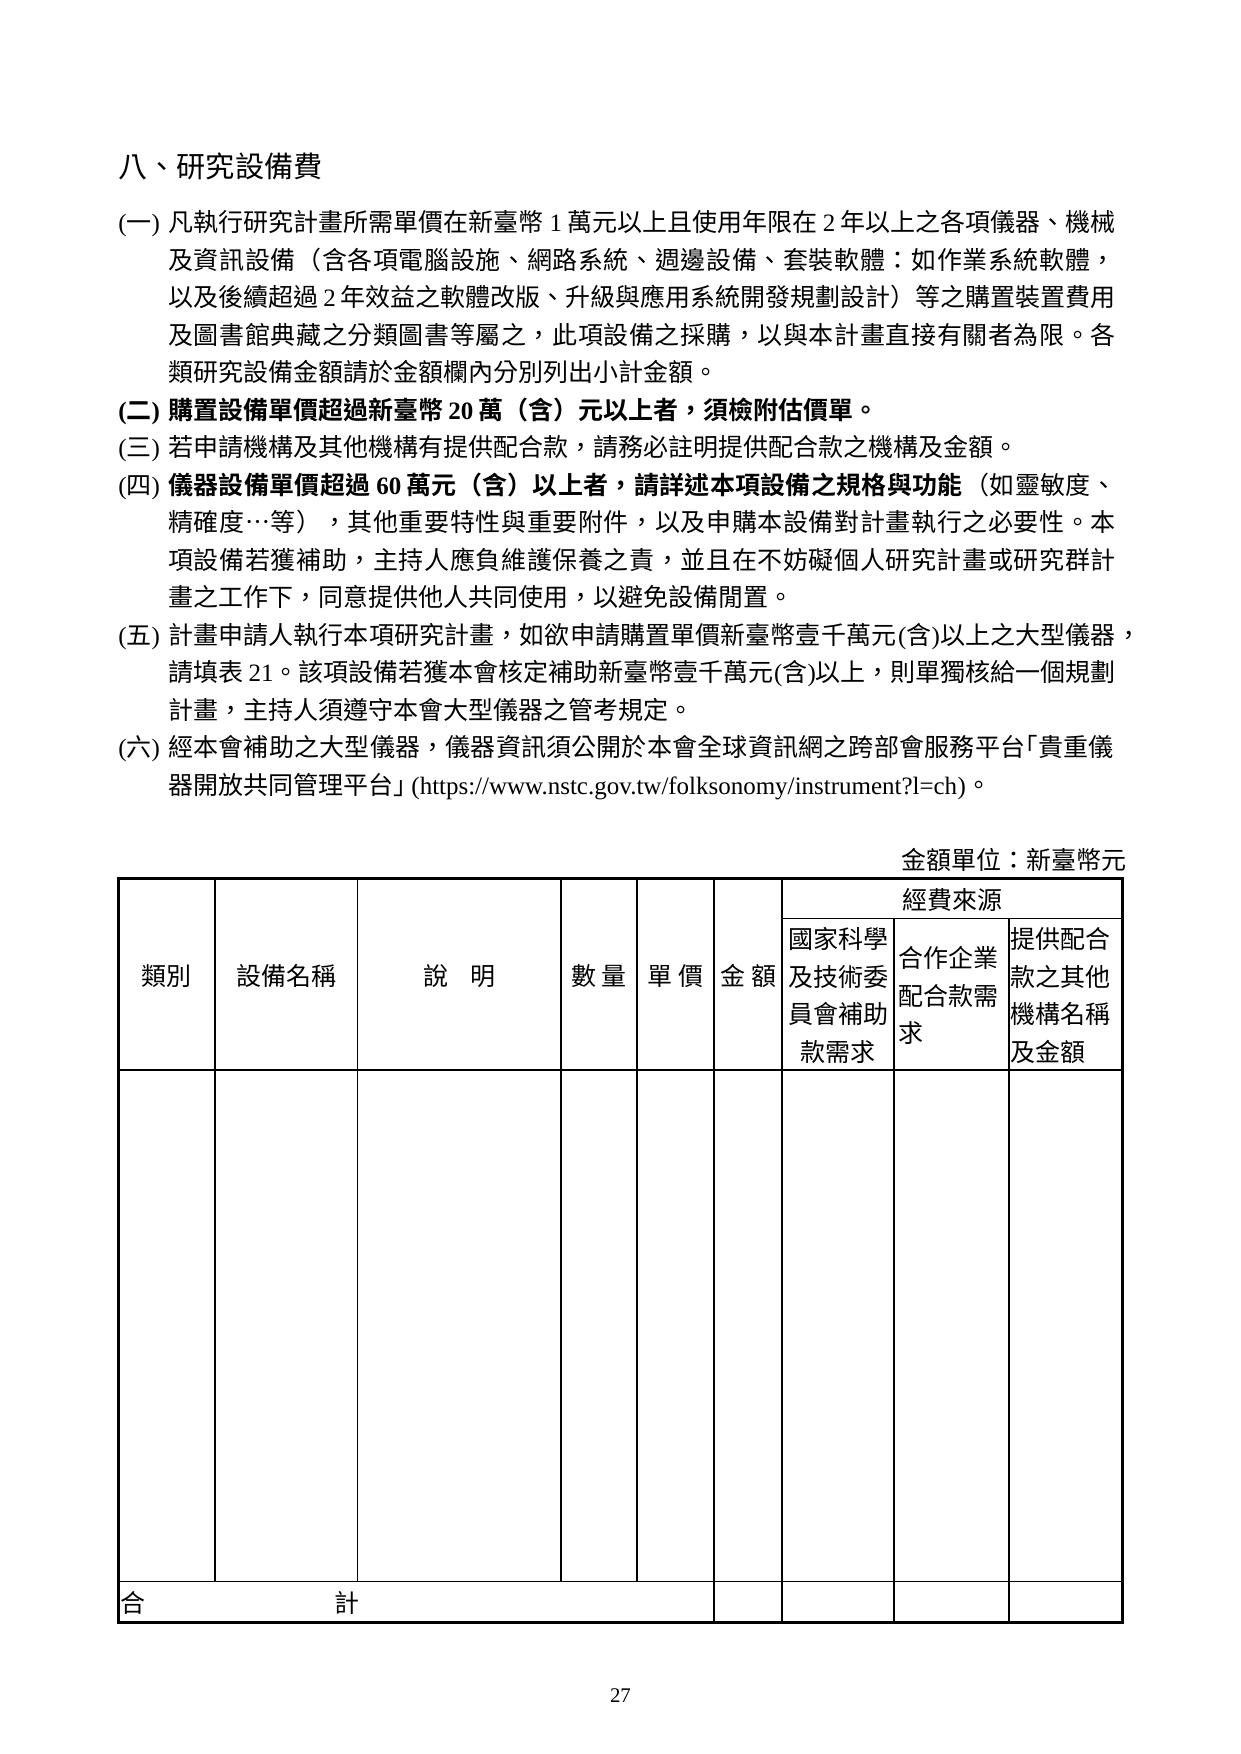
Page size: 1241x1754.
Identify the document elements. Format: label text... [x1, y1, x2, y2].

table_cell [358, 1071, 560, 1581]
table_header 類別 [120, 880, 214, 1069]
list 購置設備單價超過新臺幣20萬（含）元以上者，須檢附估價單。 [118, 389, 1116, 427]
table_cell [715, 1582, 781, 1621]
table_cell 合 計 [120, 1582, 713, 1621]
table_header 單 價 [638, 880, 713, 1069]
list 計畫申請人執行本項研究計畫，如欲申請購置單價新臺幣壹千萬元(含)以上之大型儀器，請填表21。該項設備若獲本會核定補助新臺幣壹千萬元(含)以上，則單獨核給一個規劃計畫，主持人須遵守本會大型儀器之管考規定。 [118, 614, 1116, 727]
table_cell [638, 1071, 713, 1581]
table_header 設備名稱 [216, 880, 357, 1069]
table_cell [562, 1071, 636, 1581]
table_cell [783, 1071, 893, 1581]
table_cell 國家科學及技術委員會補助款需求 [783, 919, 893, 1069]
list 若申請機構及其他機構有提供配合款，請務必註明提供配合款之機構及金額。 [118, 427, 1116, 464]
list 凡執行研究計畫所需單價在新臺幣1萬元以上且使用年限在2年以上之各項儀器、機械及資訊設備（含各項電腦設施、網路系統、週邊設備、套裝軟體：如作業系統軟體，以及後續超過2年效益之軟體改版、升級與應用系統開發規劃設計）等之購置裝置費用及圖書館典藏之分類圖書等屬之，此項設備之採購，以與本計畫直接有關者為限。各類研究設備金額請於金額欄內分別列出小計金額。 [118, 202, 1116, 389]
table_header 經費來源 [783, 880, 1121, 918]
table_cell [783, 1582, 893, 1621]
table_cell [216, 1071, 357, 1581]
list 儀器設備單價超過60萬元（含）以上者，請詳述本項設備之規格與功能（如靈敏度、精確度…等），其他重要特性與重要附件，以及申購本設備對計畫執行之必要性。本項設備若獲補助，主持人應負維護保養之責，並且在不妨礙個人研究計畫或研究群計畫之工作下，同意提供他人共同使用，以避免設備閒置。 [118, 464, 1116, 614]
table_cell 合作企業配合款需求 [895, 919, 1008, 1069]
table_header 數 量 [562, 880, 636, 1069]
list 經本會補助之大型儀器，儀器資訊須公開於本會全球資訊網之跨部會服務平台｢貴重儀器開放共同管理平台｣ (https://www.nstc.gov.tw/folksonomy/instrument?l=ch)。 [118, 727, 1116, 802]
table_header 說 明 [358, 880, 560, 1069]
table_cell [895, 1071, 1008, 1581]
table_header 金 額 [715, 880, 781, 1069]
table_cell 提供配合款之其他機構名稱及金額 [1010, 919, 1121, 1069]
table_cell [1010, 1071, 1121, 1581]
table_cell [1010, 1582, 1121, 1621]
table_cell [895, 1582, 1008, 1621]
table_cell [120, 1071, 214, 1581]
subtitle 八、研究設備費 [118, 127, 1122, 202]
text 金額單位：新臺幣元 [193, 839, 1126, 877]
table_cell [715, 1071, 781, 1581]
